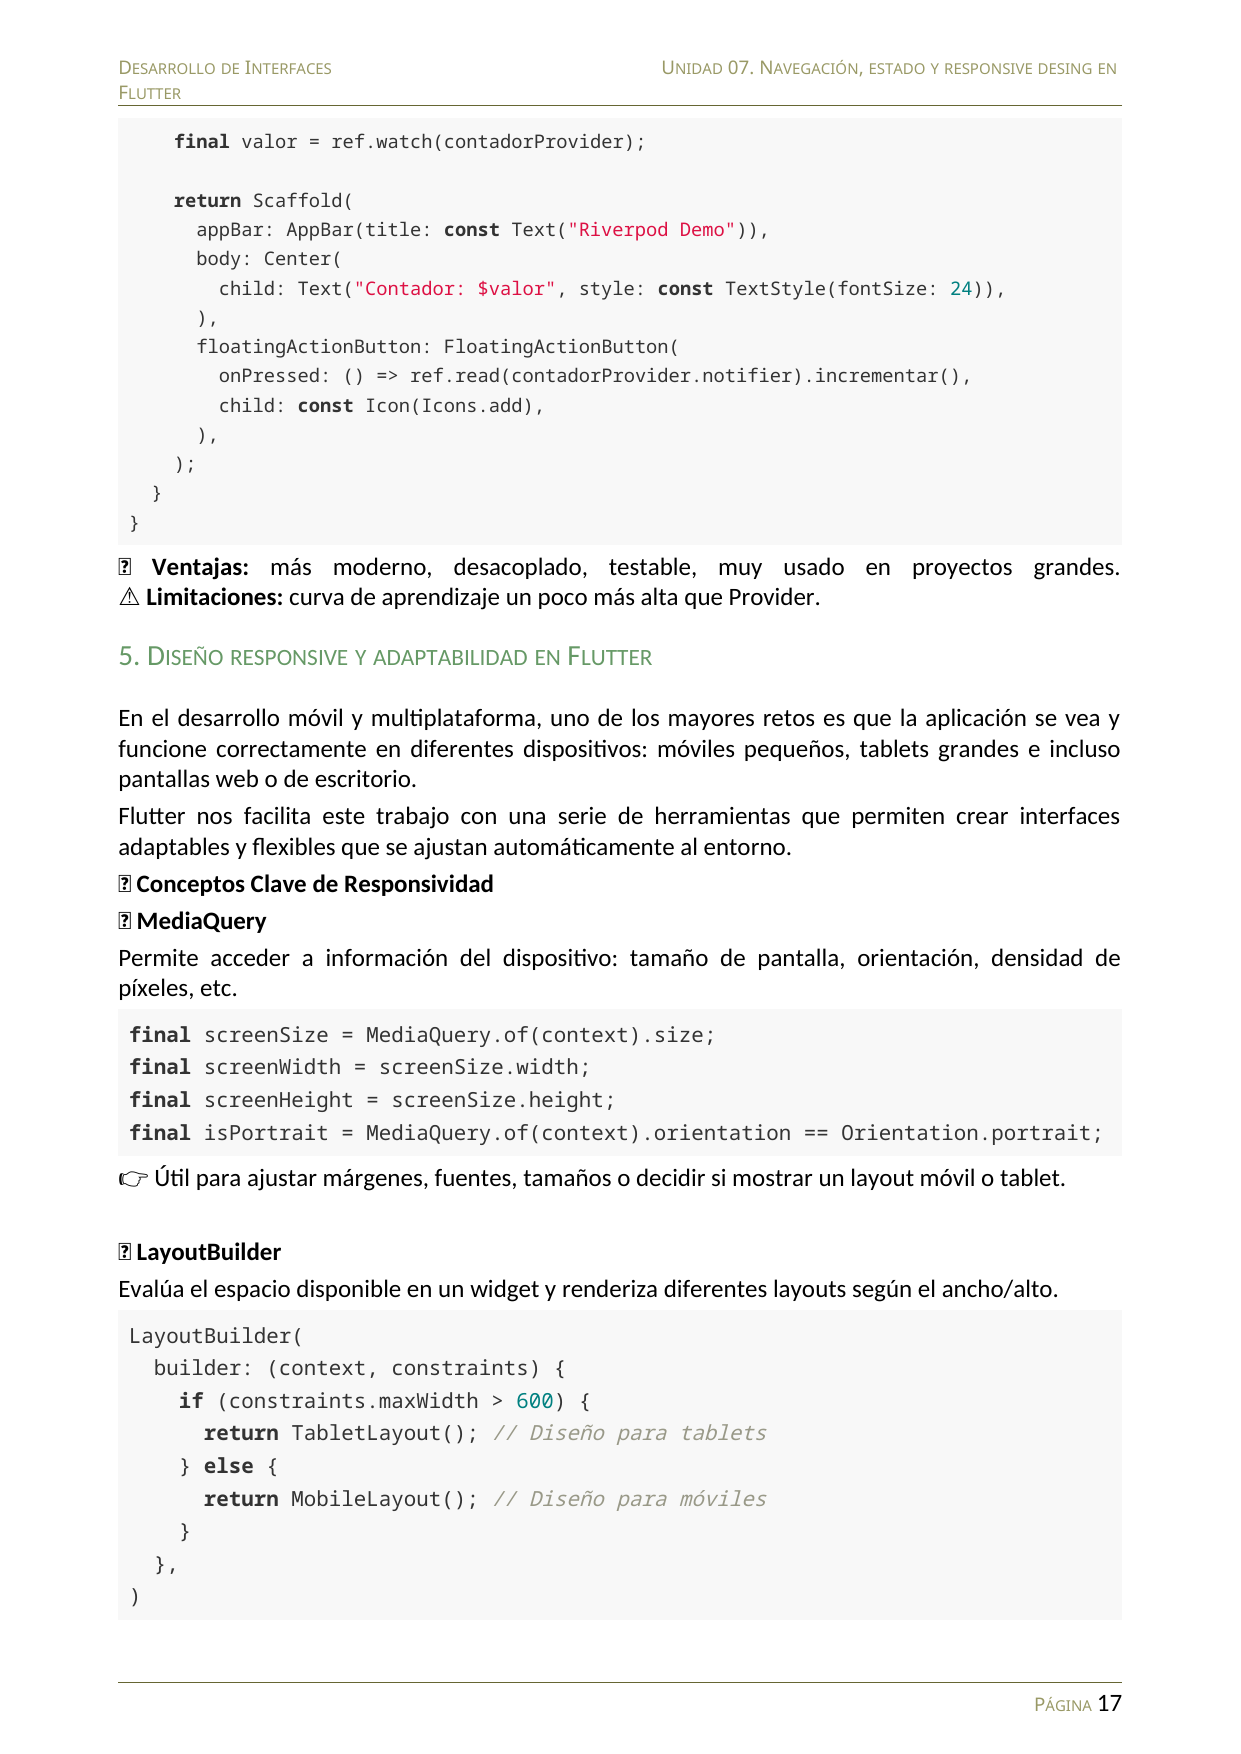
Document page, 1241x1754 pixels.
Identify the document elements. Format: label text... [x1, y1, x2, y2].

table_header final valor = ref.watch(contadorProvider); return Scaffold( appBar: AppBar(title: const Text("Riverpod Demo")), body: Center( child: Text("Contador: $valor", style: const TextStyle(fontSize: 24)), ), floatingActionButton: FloatingActionButton( onPressed: () => ref.read(contadorProvider.notifier).incrementar(), child: const Icon(Icons.add), ), ); } } [118, 118, 1122, 545]
table_header LayoutBuilder( builder: (context, constraints) { if (constraints.maxWidth > 600) { return TabletLayout(); // Diseño para tablets } else { return MobileLayout(); // Diseño para móviles } }, ) [118, 1310, 1122, 1620]
text Flutter nos facilita este trabajo con una serie de herramientas que permiten crear interfaces adaptables y flexibles que se ajustan automáticamente al entorno. [118, 800, 1122, 861]
text 🔹 MediaQuery [118, 905, 1122, 935]
text Permite acceder a información del dispositivo: tamaño de pantalla, orientación, densidad de píxeles, etc. [118, 942, 1122, 1003]
text 📌 Conceptos Clave de Responsividad [118, 868, 1122, 898]
text 🔹 LayoutBuilder [118, 1236, 1122, 1267]
table_header final screenSize = MediaQuery.of(context).size; final screenWidth = screenSize.width; final screenHeight = screenSize.height; final isPortrait = MediaQuery.of(context).orientation == Orientation.portrait; [118, 1009, 1122, 1156]
text En el desarrollo móvil y multiplataforma, uno de los mayores retos es que la aplicación se vea y funcione correctamente en diferentes dispositivos: móviles pequeños, tablets grandes e incluso pantallas web o de escritorio. [118, 702, 1122, 794]
subtitle 5. Diseño responsive y adaptabilidad en Flutter [118, 637, 1122, 672]
text 👉 Útil para ajustar márgenes, fuentes, tamaños o decidir si mostrar un layout móvil o tablet. [118, 1162, 1122, 1193]
text Evalúa el espacio disponible en un widget y renderiza diferentes layouts según el ancho/alto. [118, 1273, 1122, 1304]
text ✅ Ventajas: más moderno, desacoplado, testable, muy usado en proyectos grandes. ⚠️ Limitaciones: curva de aprendizaje un poco más alta que Provider. [118, 551, 1122, 612]
